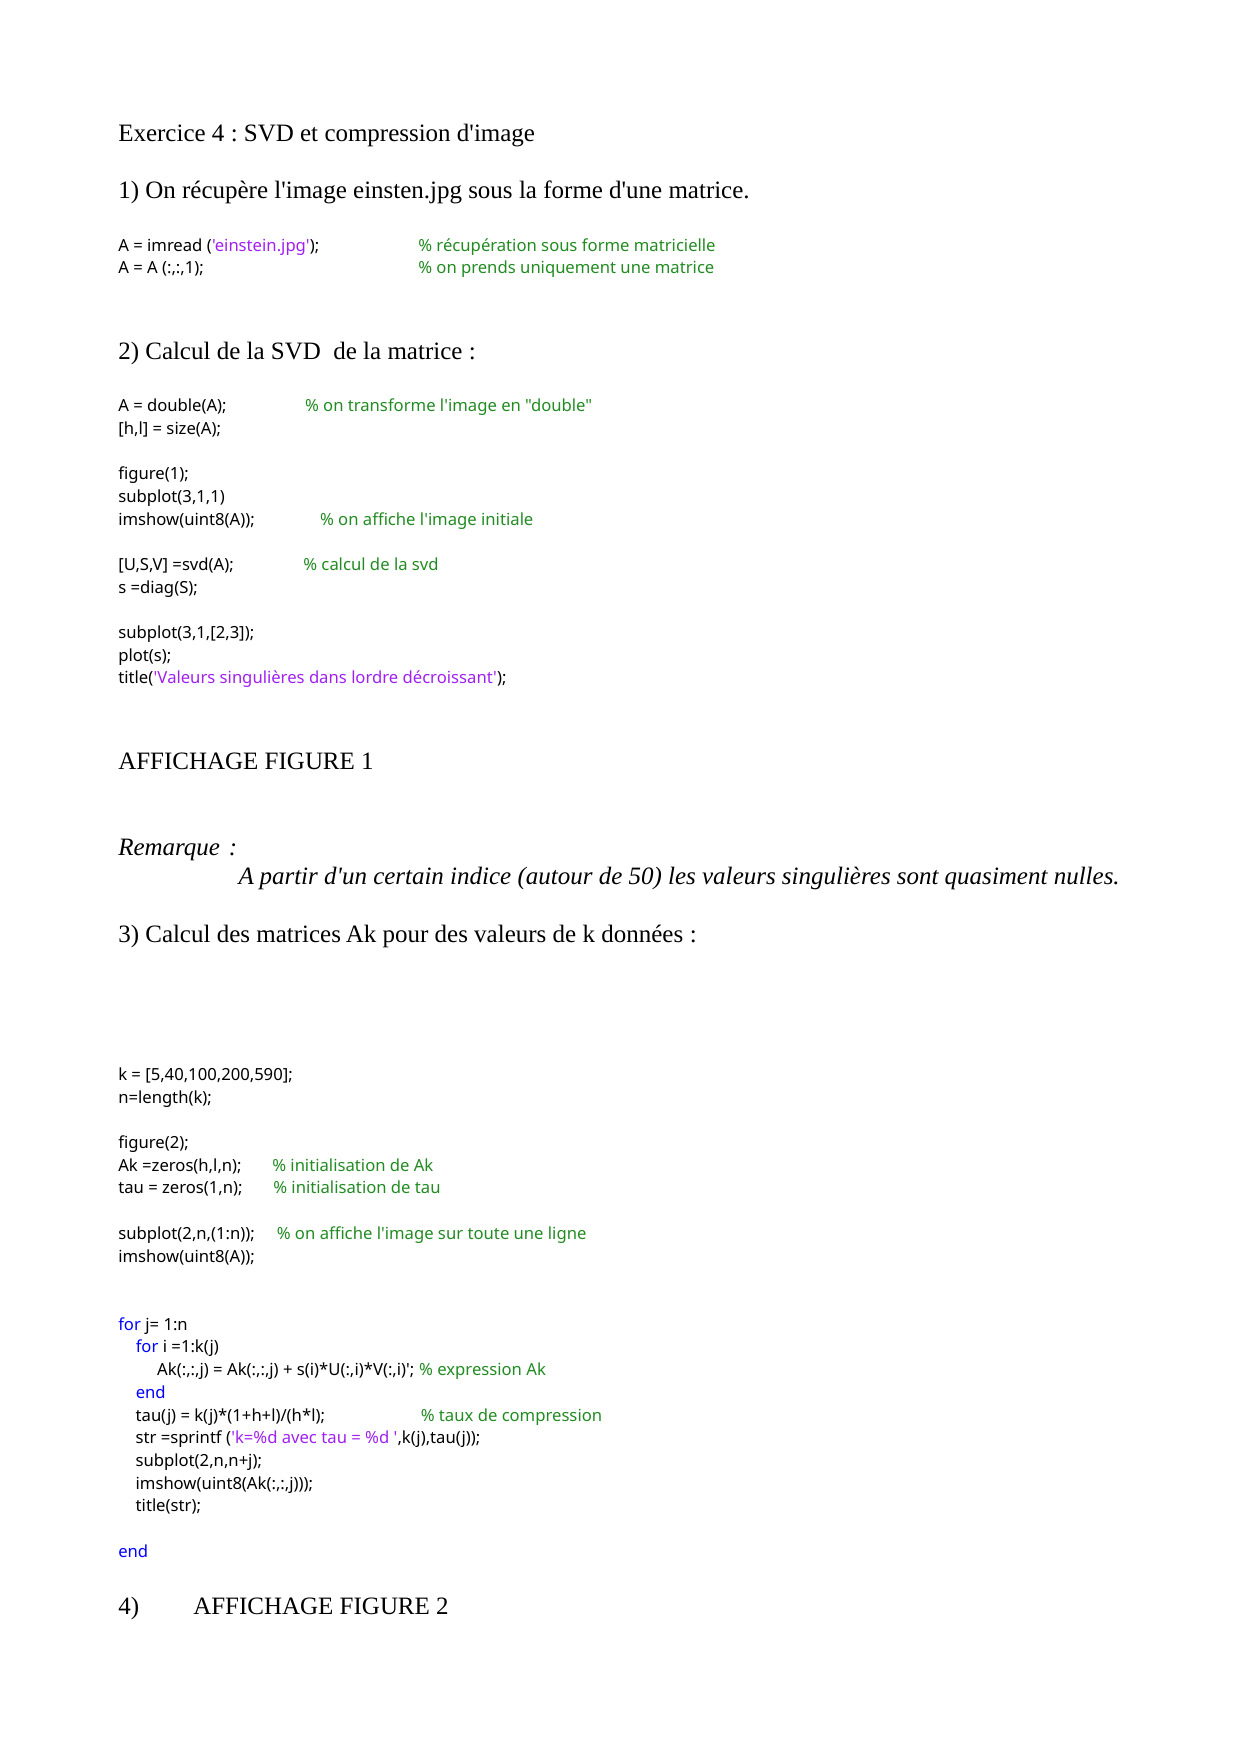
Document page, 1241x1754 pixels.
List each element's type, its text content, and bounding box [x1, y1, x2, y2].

text end [118, 1539, 1122, 1562]
text Ak =zeros(h,l,n); % initialisation de Ak [118, 1153, 1122, 1176]
text subplot(2,n,(1:n)); % on affiche l'image sur toute une ligne [118, 1221, 1122, 1244]
text str =sprintf ('k=%d avec tau = %d ',k(j),tau(j)); [118, 1426, 1122, 1448]
text A = imread ('einstein.jpg'); % récupération sous forme matricielle [118, 233, 1122, 256]
text tau(j) = k(j)*(1+h+l)/(h*l); % taux de compression [118, 1403, 1122, 1426]
text A = A (:,:,1); % on prends uniquement une matrice [118, 256, 1122, 278]
text for j= 1:n [118, 1312, 1122, 1335]
text 1) On récupère l'image einsten.jpg sous la forme d'une matrice. [118, 176, 1122, 204]
text 4) AFFICHAGE FIGURE 2 [118, 1591, 1122, 1619]
text plot(s); [118, 643, 1122, 666]
text title(str); [118, 1494, 1122, 1517]
text title('Valeurs singulières dans lordre décroissant'); [118, 666, 1122, 689]
text Exercice 4 : SVD et compression d'image [118, 118, 1122, 147]
text [h,l] = size(A); [118, 416, 1122, 439]
text k = [5,40,100,200,590]; [118, 1062, 1122, 1085]
text figure(2); [118, 1131, 1122, 1153]
text tau = zeros(1,n); % initialisation de tau [118, 1176, 1122, 1199]
text n=length(k); [118, 1085, 1122, 1108]
text A = double(A); % on transforme l'image en "double" [118, 393, 1122, 416]
text for i =1:k(j) [118, 1335, 1122, 1358]
text A partir d'un certain indice (autour de 50) les valeurs singulières sont quasiment nulles. [118, 861, 1122, 890]
text figure(1); [118, 462, 1122, 484]
text 3) Calcul des matrices Ak pour des valeurs de k données : [118, 919, 1122, 947]
text 2) Calcul de la SVD de la matrice : [118, 336, 1122, 365]
text s =diag(S); [118, 575, 1122, 598]
text imshow(uint8(A)); % on affiche l'image initiale [118, 507, 1122, 530]
text subplot(2,n,n+j); [118, 1448, 1122, 1471]
text subplot(3,1,[2,3]); [118, 621, 1122, 643]
text end [118, 1380, 1122, 1403]
text AFFICHAGE FIGURE 1 [118, 746, 1122, 775]
text Ak(:,:,j) = Ak(:,:,j) + s(i)*U(:,i)*V(:,i)'; % expression Ak [118, 1358, 1122, 1380]
text imshow(uint8(Ak(:,:,j))); [118, 1471, 1122, 1494]
text imshow(uint8(A)); [118, 1244, 1122, 1267]
text Remarque : [118, 832, 1122, 861]
text subplot(3,1,1) [118, 484, 1122, 507]
text [U,S,V] =svd(A); % calcul de la svd [118, 552, 1122, 575]
